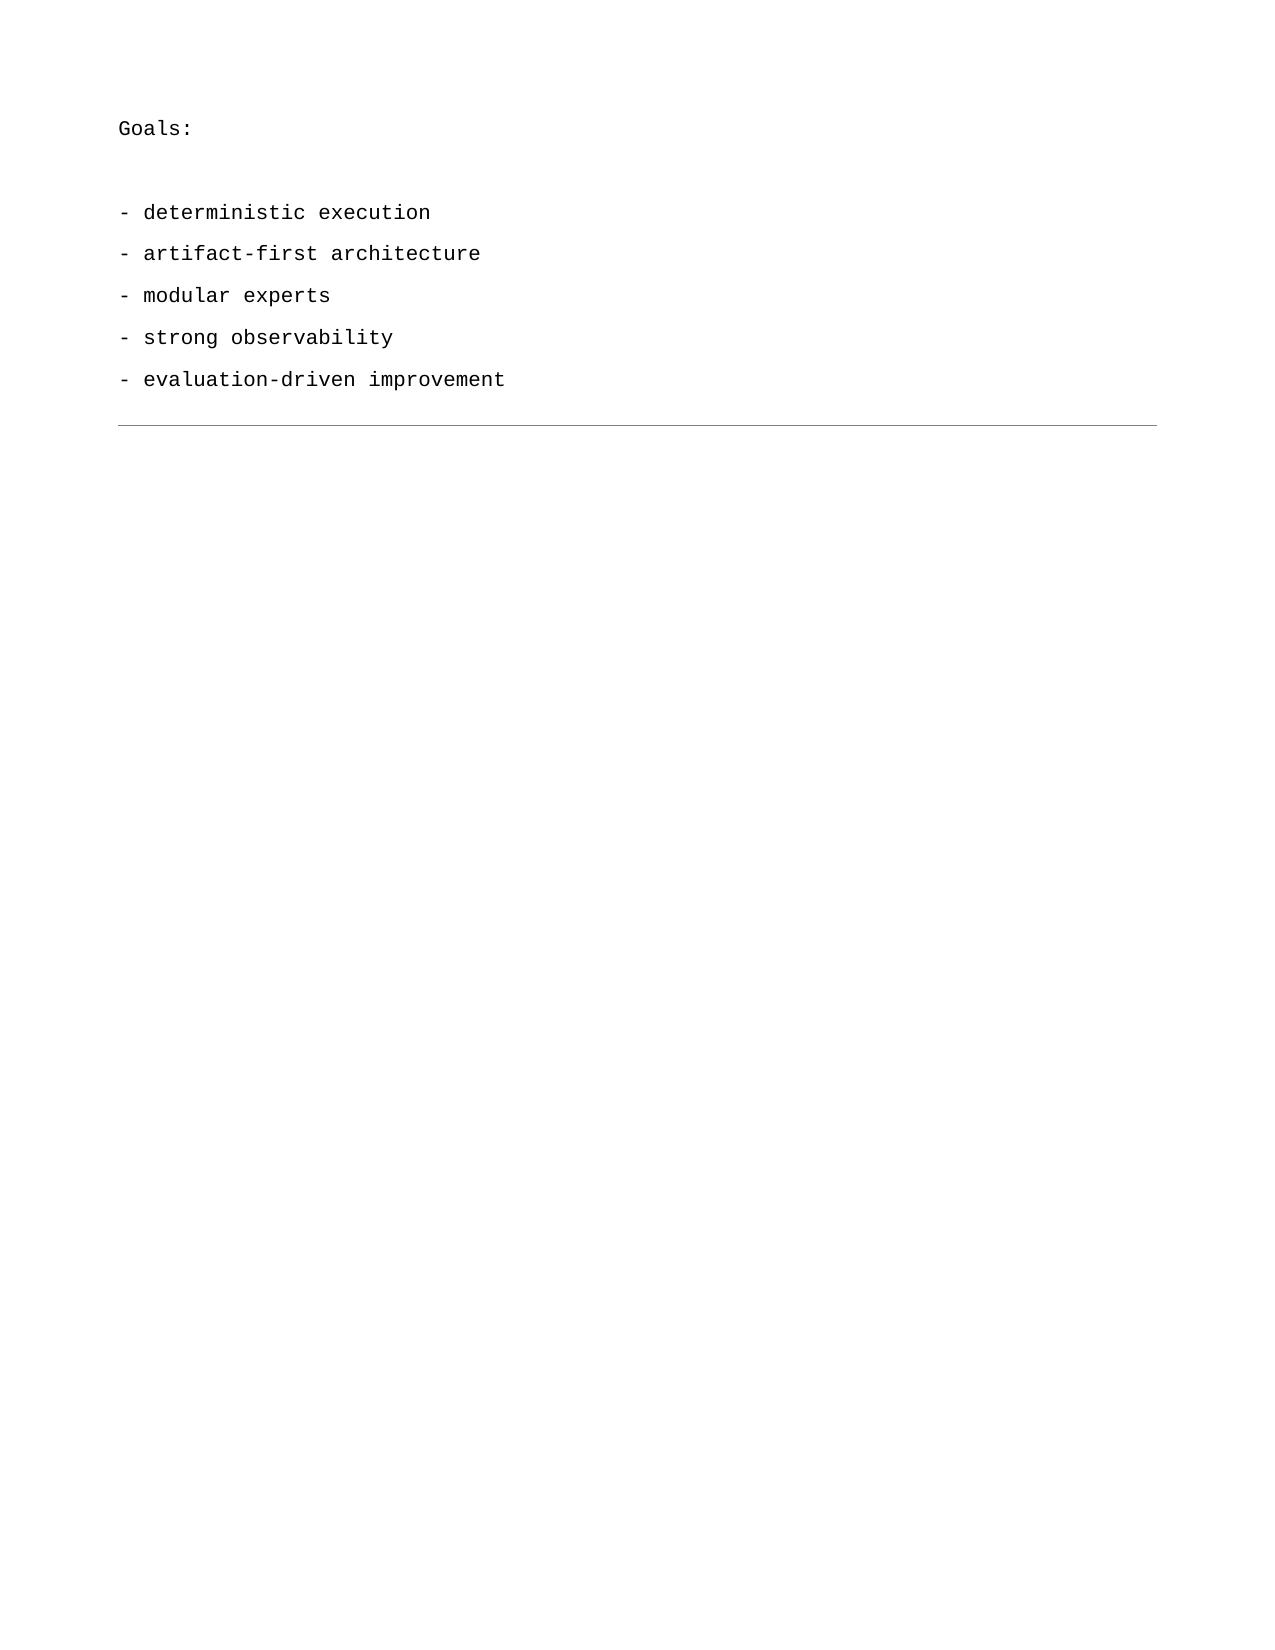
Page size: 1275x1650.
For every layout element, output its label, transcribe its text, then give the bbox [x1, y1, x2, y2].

text - deterministic execution [118, 202, 1157, 225]
text - strong observability [118, 327, 1157, 351]
text - modular experts [118, 285, 1157, 309]
text - evaluation-driven improvement [118, 369, 1157, 392]
text Goals: [118, 118, 1157, 142]
text - artifact-first architecture [118, 243, 1157, 267]
